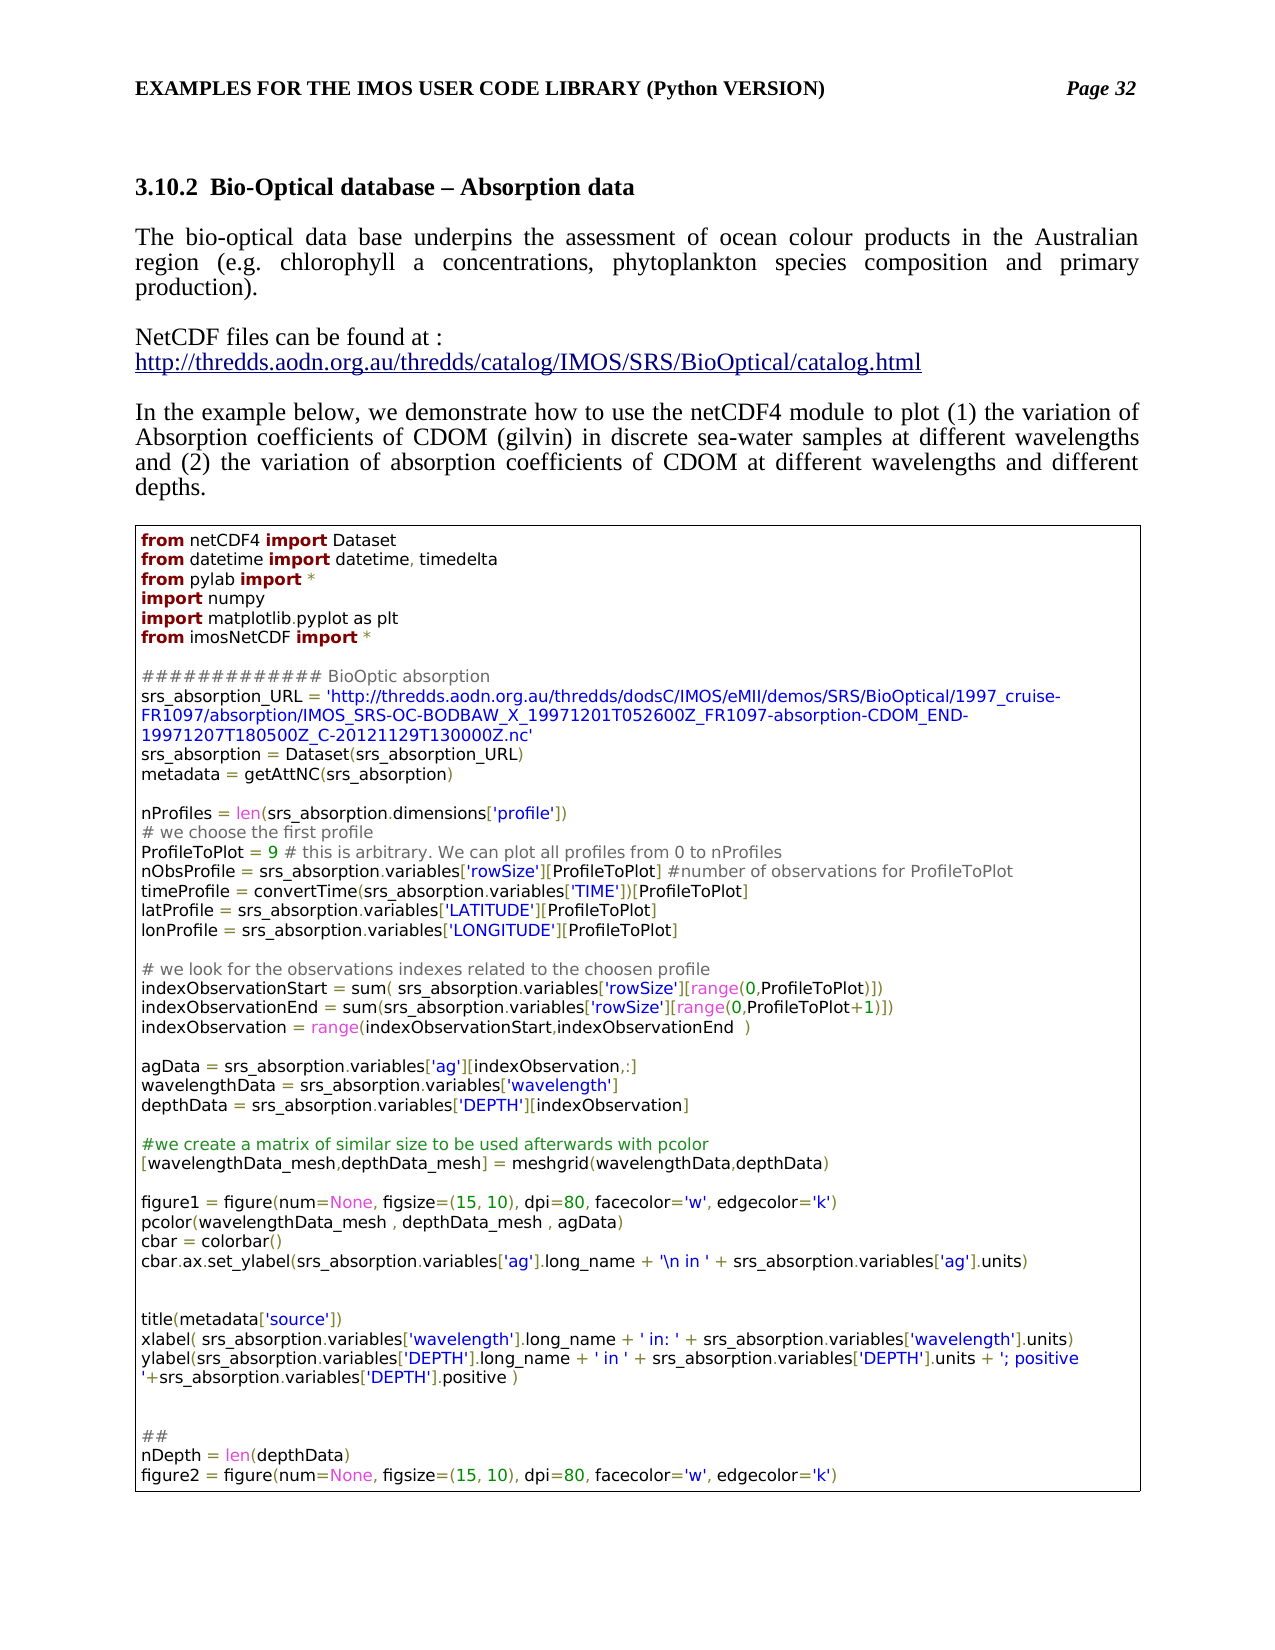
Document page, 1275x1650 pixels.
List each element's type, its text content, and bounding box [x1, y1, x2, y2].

subtitle Bio-Optical database – Absorption data [135, 175, 1140, 200]
text In the example below, we demonstrate how to use the netCDF4 module to plot (1) the variation of Absorption coefficients of CDOM (gilvin) in discrete sea-water samples at different wavelengths and (2) the variation of absorption coefficients of CDOM at different wavelengths and different depths. [135, 400, 1140, 500]
text The bio-optical data base underpins the assessment of ocean colour products in the Australian region (e.g. chlorophyll a concentrations, phytoplankton species composition and primary production). [135, 225, 1140, 300]
table_header from netCDF4 import Dataset from datetime import datetime, timedelta from pylab import * import numpy import matplotlib.pyplot as plt from imosNetCDF import * ############# BioOptic absorption srs_absorption_URL = 'http://thredds.aodn.org.au/thredds/dodsC/IMOS/eMII/demos/SRS/BioOptical/1997_cruise-FR1097/absorption/IMOS_SRS-OC-BODBAW_X_19971201T052600Z_FR1097-absorption-CDOM_END-19971207T180500Z_C-20121129T130000Z.nc' srs_absorption = Dataset(srs_absorption_URL) metadata = getAttNC(srs_absorption) nProfiles = len(srs_absorption.dimensions['profile']) # we choose the first profile ProfileToPlot = 9 # this is arbitrary. We can plot all profiles from 0 to nProfiles nObsProfile = srs_absorption.variables['rowSize'][ProfileToPlot] #number of observations for ProfileToPlot timeProfile = convertTime(srs_absorption.variables['TIME'])[ProfileToPlot] latProfile = srs_absorption.variables['LATITUDE'][ProfileToPlot] lonProfile = srs_absorption.variables['LONGITUDE'][ProfileToPlot] # we look for the observations indexes related to the choosen profile indexObservationStart = sum( srs_absorption.variables['rowSize'][range(0,ProfileToPlot)]) indexObservationEnd = sum(srs_absorption.variables['rowSize'][range(0,ProfileToPlot+1)]) indexObservation = range(indexObservationStart,indexObservationEnd ) agData = srs_absorption.variables['ag'][indexObservation,:] wavelengthData = srs_absorption.variables['wavelength'] depthData = srs_absorption.variables['DEPTH'][indexObservation] #we create a matrix of similar size to be used afterwards with pcolor [wavelengthData_mesh,depthData_mesh] = meshgrid(wavelengthData,depthData) figure1 = figure(num=None, figsize=(15, 10), dpi=80, facecolor='w', edgecolor='k') pcolor(wavelengthData_mesh , depthData_mesh , agData) cbar = colorbar() cbar.ax.set_ylabel(srs_absorption.variables['ag'].long_name + '\n in ' + srs_absorption.variables['ag'].units) title(metadata['source']) xlabel( srs_absorption.variables['wavelength'].long_name + ' in: ' + srs_absorption.variables['wavelength'].units) ylabel(srs_absorption.variables['DEPTH'].long_name + ' in ' + srs_absorption.variables['DEPTH'].units + '; positive '+srs_absorption.variables['DEPTH'].positive ) ## nDepth = len(depthData) figure2 = figure(num=None, figsize=(15, 10), dpi=80, facecolor='w', edgecolor='k') [136, 526, 1140, 1491]
text http://thredds.aodn.org.au/thredds/catalog/IMOS/SRS/BioOptical/catalog.html [135, 350, 1140, 375]
text NetCDF files can be found at : [135, 325, 1140, 350]
